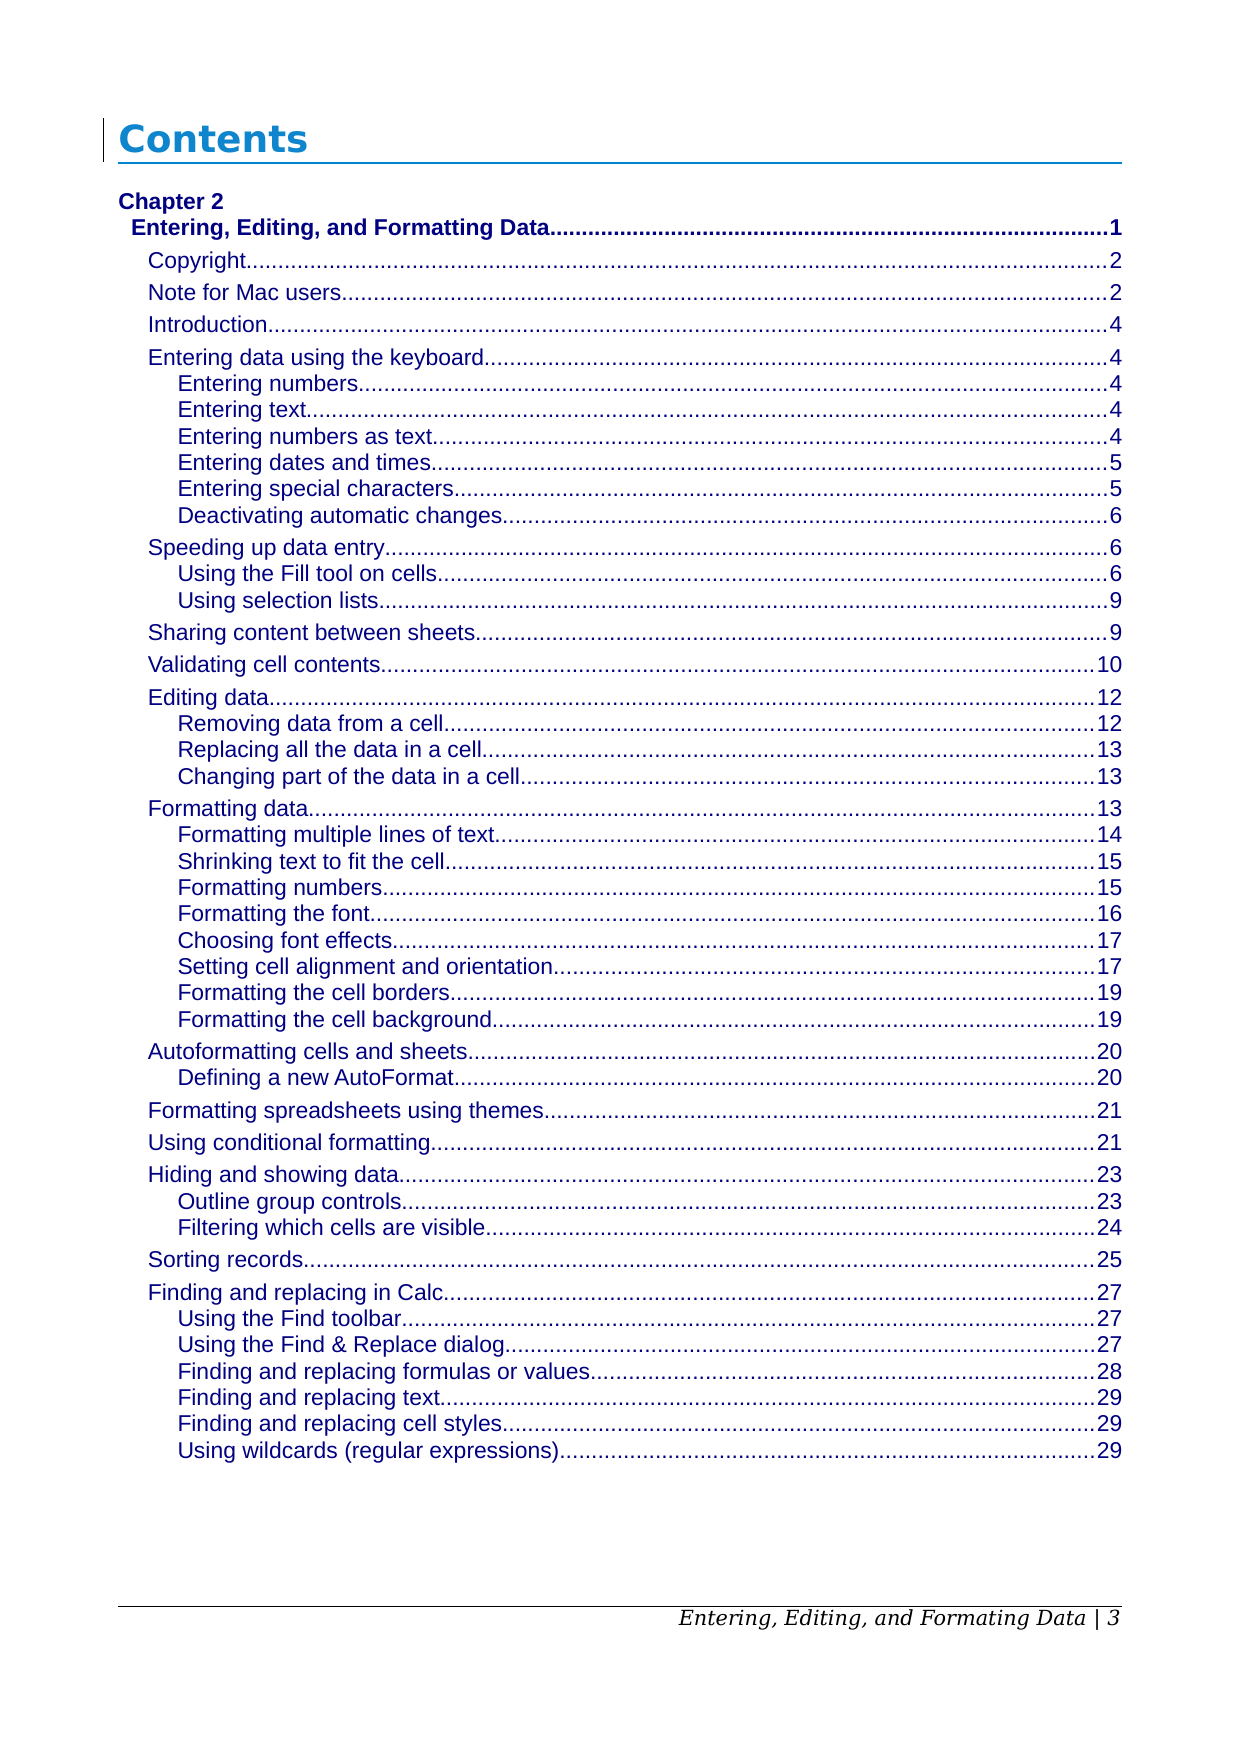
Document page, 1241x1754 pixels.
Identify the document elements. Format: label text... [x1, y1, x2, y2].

text Filtering which cells are visible 24 [177, 1214, 1122, 1240]
text Entering numbers as text 4 [177, 423, 1122, 449]
text Finding and replacing cell styles 29 [177, 1410, 1122, 1437]
text Speeding up data entry 6 [148, 534, 1122, 560]
text Chapter 2 Entering, Editing, and Formatting Data 1 [118, 188, 1122, 241]
text Using the Find & Replace dialog 27 [177, 1331, 1122, 1358]
text Using conditional formatting 21 [148, 1129, 1122, 1155]
text Changing part of the data in a cell 13 [177, 763, 1122, 789]
text Entering dates and times 5 [177, 449, 1122, 475]
text Deactivating automatic changes 6 [177, 502, 1122, 528]
text Formatting the cell background 19 [177, 1006, 1122, 1032]
text Choosing font effects 17 [177, 927, 1122, 953]
text Formatting numbers 15 [177, 874, 1122, 900]
text Validating cell contents 10 [148, 651, 1122, 678]
text Entering data using the keyboard 4 [148, 343, 1122, 370]
text Finding and replacing in Calc 27 [148, 1278, 1122, 1305]
text Replacing all the data in a cell 13 [177, 736, 1122, 763]
text Sharing content between sheets 9 [148, 619, 1122, 645]
text Outline group controls 23 [177, 1188, 1122, 1214]
text Using selection lists 9 [177, 587, 1122, 613]
text Contents [118, 118, 1122, 162]
text Using the Fill tool on cells 6 [177, 560, 1122, 587]
text Formatting data 13 [148, 795, 1122, 821]
text Entering special characters 5 [177, 475, 1122, 502]
text Editing data 12 [148, 683, 1122, 710]
text Autoformatting cells and sheets 20 [148, 1038, 1122, 1064]
text Formatting spreadsheets using themes 21 [148, 1097, 1122, 1123]
text Finding and replacing formulas or values 28 [177, 1358, 1122, 1384]
text Formatting the cell borders 19 [177, 979, 1122, 1006]
text Sorting records 25 [148, 1246, 1122, 1273]
text Entering numbers 4 [177, 370, 1122, 396]
text Removing data from a cell 12 [177, 710, 1122, 736]
text Using the Find toolbar 27 [177, 1305, 1122, 1331]
text Copyright 2 [148, 247, 1122, 273]
text Formatting multiple lines of text 14 [177, 821, 1122, 848]
text Introduction 4 [148, 311, 1122, 338]
text Shrinking text to fit the cell 15 [177, 848, 1122, 874]
text Entering text 4 [177, 396, 1122, 423]
text Setting cell alignment and orientation 17 [177, 953, 1122, 979]
text Defining a new AutoFormat 20 [177, 1064, 1122, 1091]
text Hiding and showing data 23 [148, 1161, 1122, 1188]
text Note for Mac users 2 [148, 279, 1122, 305]
text Using wildcards (regular expressions) 29 [177, 1437, 1122, 1463]
text Formatting the font 16 [177, 900, 1122, 927]
text Finding and replacing text 29 [177, 1384, 1122, 1410]
